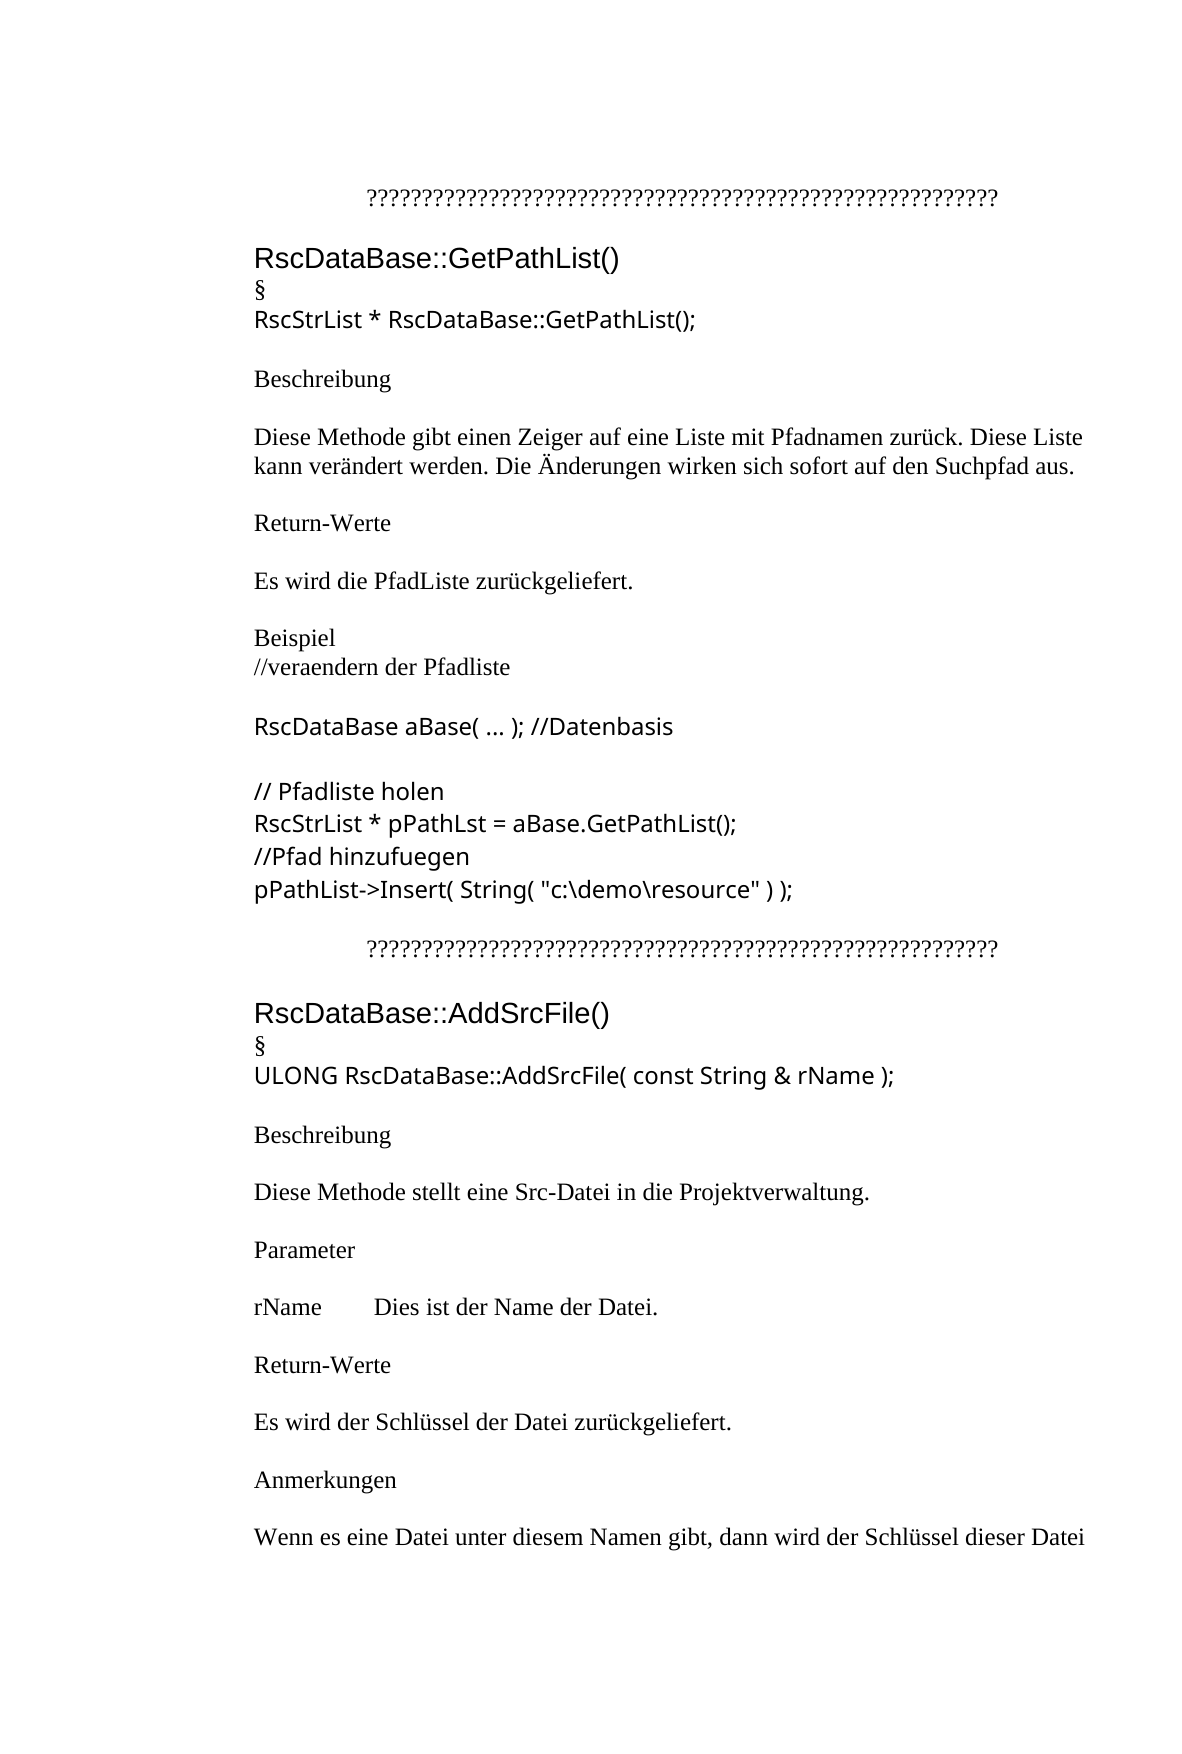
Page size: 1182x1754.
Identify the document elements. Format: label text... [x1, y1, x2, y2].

subtitle RscDataBase::GetPathList() [254, 241, 1110, 274]
text Beschreibung [254, 364, 1110, 393]
list RscStrList * pPathLst = aBase.GetPathList(); [254, 807, 1110, 840]
text Diese Methode gibt einen Zeiger auf eine Liste mit Pfadnamen zurück. Diese Liste kann verändert werden. Die Änderungen wirken sich sofort auf den Suchpfad aus. [254, 422, 1110, 479]
text Wenn es eine Datei unter diesem Namen gibt, dann wird der Schlüssel dieser Datei [254, 1522, 1110, 1551]
text Diese Methode stellt eine Src-Datei in die Projektverwaltung. [254, 1177, 1110, 1206]
text § [254, 1030, 1110, 1058]
list pPathList->Insert( String( "c:\demo\resource" ) ); [254, 872, 1110, 905]
list // Pfadliste holen [254, 775, 1110, 807]
text Return-Werte [254, 1350, 1110, 1378]
text ????????????????????????????????????????????????????????? [254, 183, 1110, 212]
text Es wird die PfadListe zurückgeliefert. [254, 566, 1110, 594]
text rName Dies ist der Name der Datei. [254, 1292, 1110, 1321]
text § [254, 274, 1110, 303]
text Es wird der Schlüssel der Datei zurückgeliefert. [254, 1407, 1110, 1436]
list RscDataBase aBase( ... ); //Datenbasis [254, 709, 1110, 742]
text Beschreibung [254, 1120, 1110, 1148]
list RscStrList * RscDataBase::GetPathList(); [254, 303, 1110, 336]
text Anmerkungen [254, 1465, 1110, 1493]
subtitle RscDataBase::AddSrcFile() [254, 996, 1110, 1030]
text Return-Werte [254, 508, 1110, 537]
list //Pfad hinzufuegen [254, 840, 1110, 872]
list ULONG RscDataBase::AddSrcFile( const String & rName ); [254, 1058, 1110, 1091]
text //veraendern der Pfadliste [254, 652, 1110, 681]
text ????????????????????????????????????????????????????????? [254, 934, 1110, 963]
text Beispiel [254, 623, 1110, 652]
text Parameter [254, 1235, 1110, 1263]
